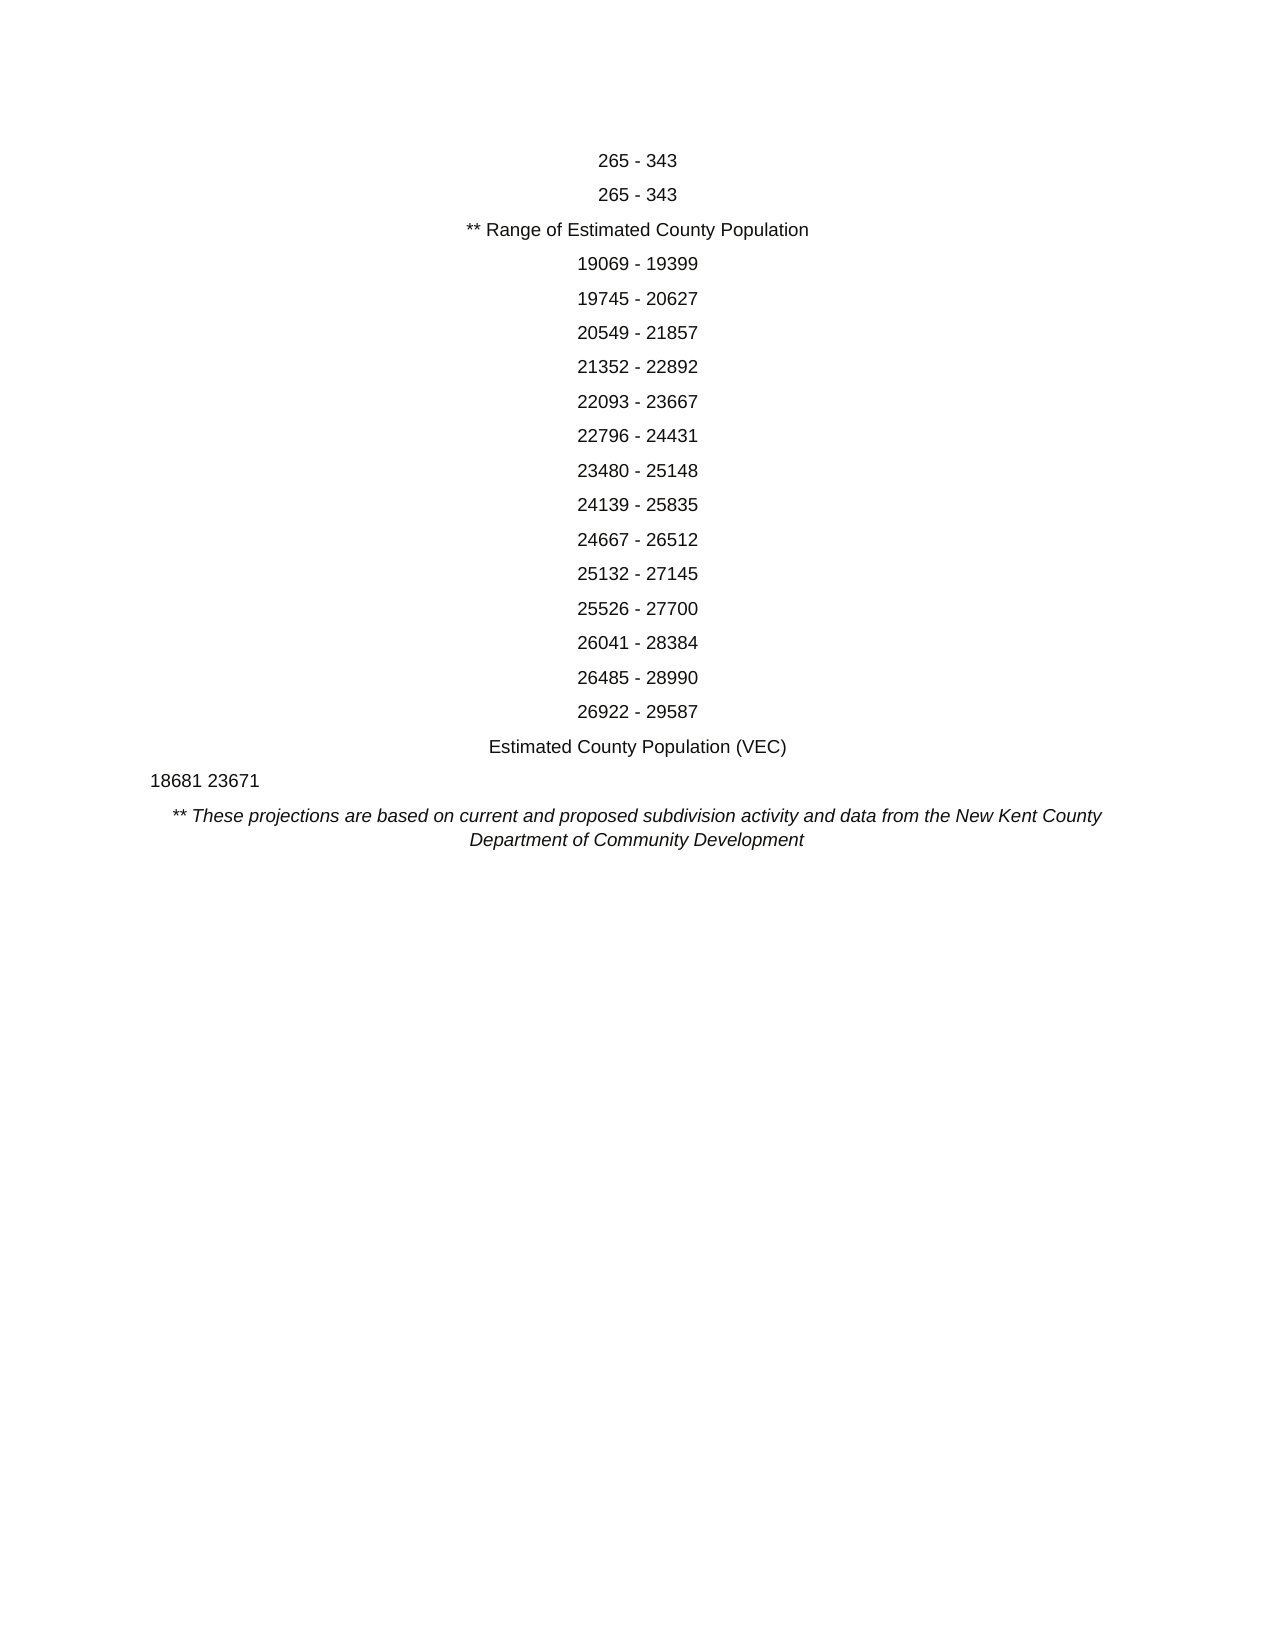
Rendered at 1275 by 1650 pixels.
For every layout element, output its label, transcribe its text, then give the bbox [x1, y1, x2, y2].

text 26922 - 29587 [150, 702, 1125, 723]
text 23480 - 25148 [150, 460, 1125, 481]
text 18681 23671 [150, 771, 1125, 792]
text ** These projections are based on current and proposed subdivision activity and data from the New Kent County Department of Community Development [150, 805, 1125, 850]
text 22796 - 24431 [150, 426, 1125, 447]
text 19069 - 19399 [150, 253, 1125, 274]
text 265 - 343 [150, 184, 1125, 205]
text ** Range of Estimated County Population [150, 219, 1125, 240]
text 19745 - 20627 [150, 288, 1125, 309]
text 24139 - 25835 [150, 495, 1125, 516]
text 22093 - 23667 [150, 391, 1125, 412]
text Estimated County Population (VEC) [150, 736, 1125, 757]
text 25526 - 27700 [150, 598, 1125, 619]
text 24667 - 26512 [150, 529, 1125, 550]
text 26041 - 28384 [150, 633, 1125, 654]
text 25132 - 27145 [150, 564, 1125, 585]
text 265 - 343 [150, 150, 1125, 171]
text 26485 - 28990 [150, 667, 1125, 688]
text 20549 - 21857 [150, 322, 1125, 343]
text 21352 - 22892 [150, 357, 1125, 378]
